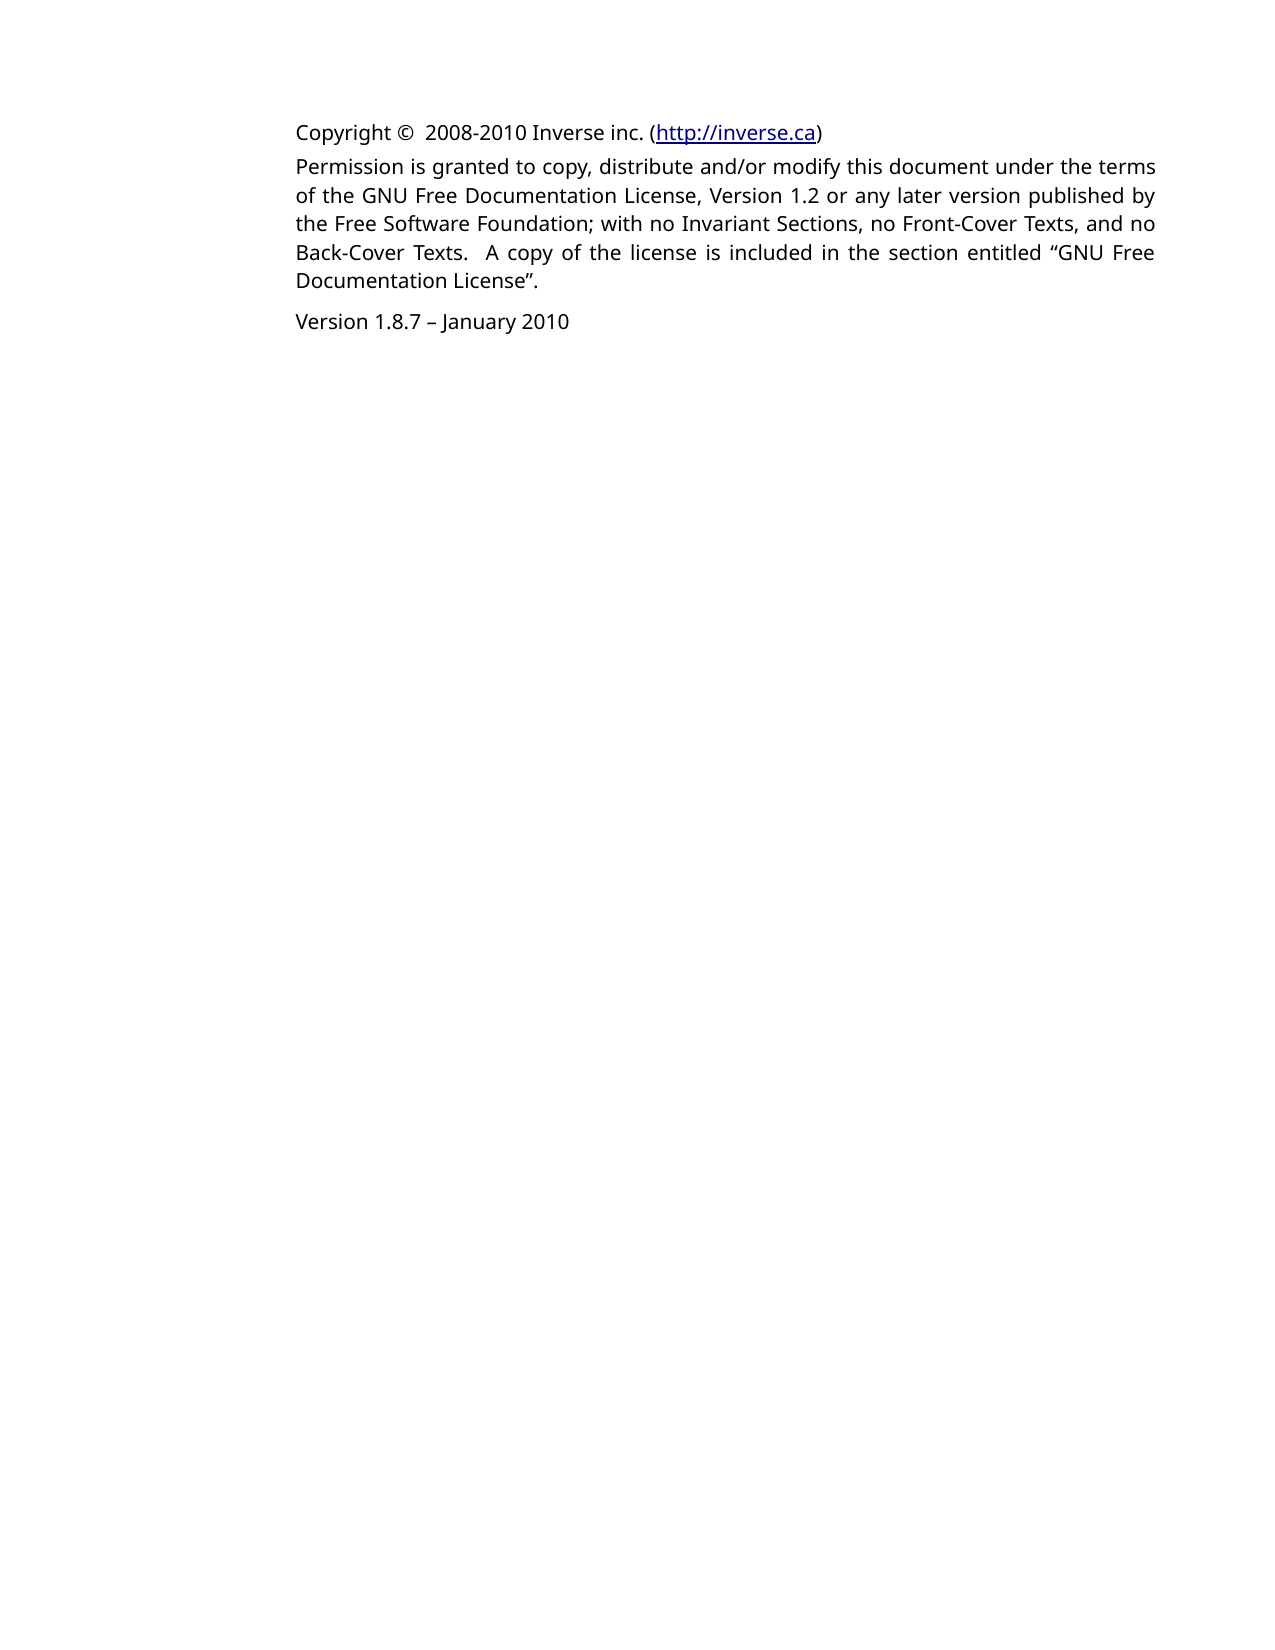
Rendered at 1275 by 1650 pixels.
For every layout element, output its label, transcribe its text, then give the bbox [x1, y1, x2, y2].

text Permission is granted to copy, distribute and/or modify this document under the terms of the GNU Free Documentation License, Version 1.2 or any later version published by the Free Software Foundation; with no Invariant Sections, no Front-Cover Texts, and no Back-Cover Texts. A copy of the license is included in the section entitled “GNU Free Documentation License”. [295, 152, 1157, 295]
text Version 1.8.7 – January 2010 [295, 307, 1157, 336]
text Copyright © 2008-2010 Inverse inc. (http://inverse.ca) [295, 118, 1157, 147]
